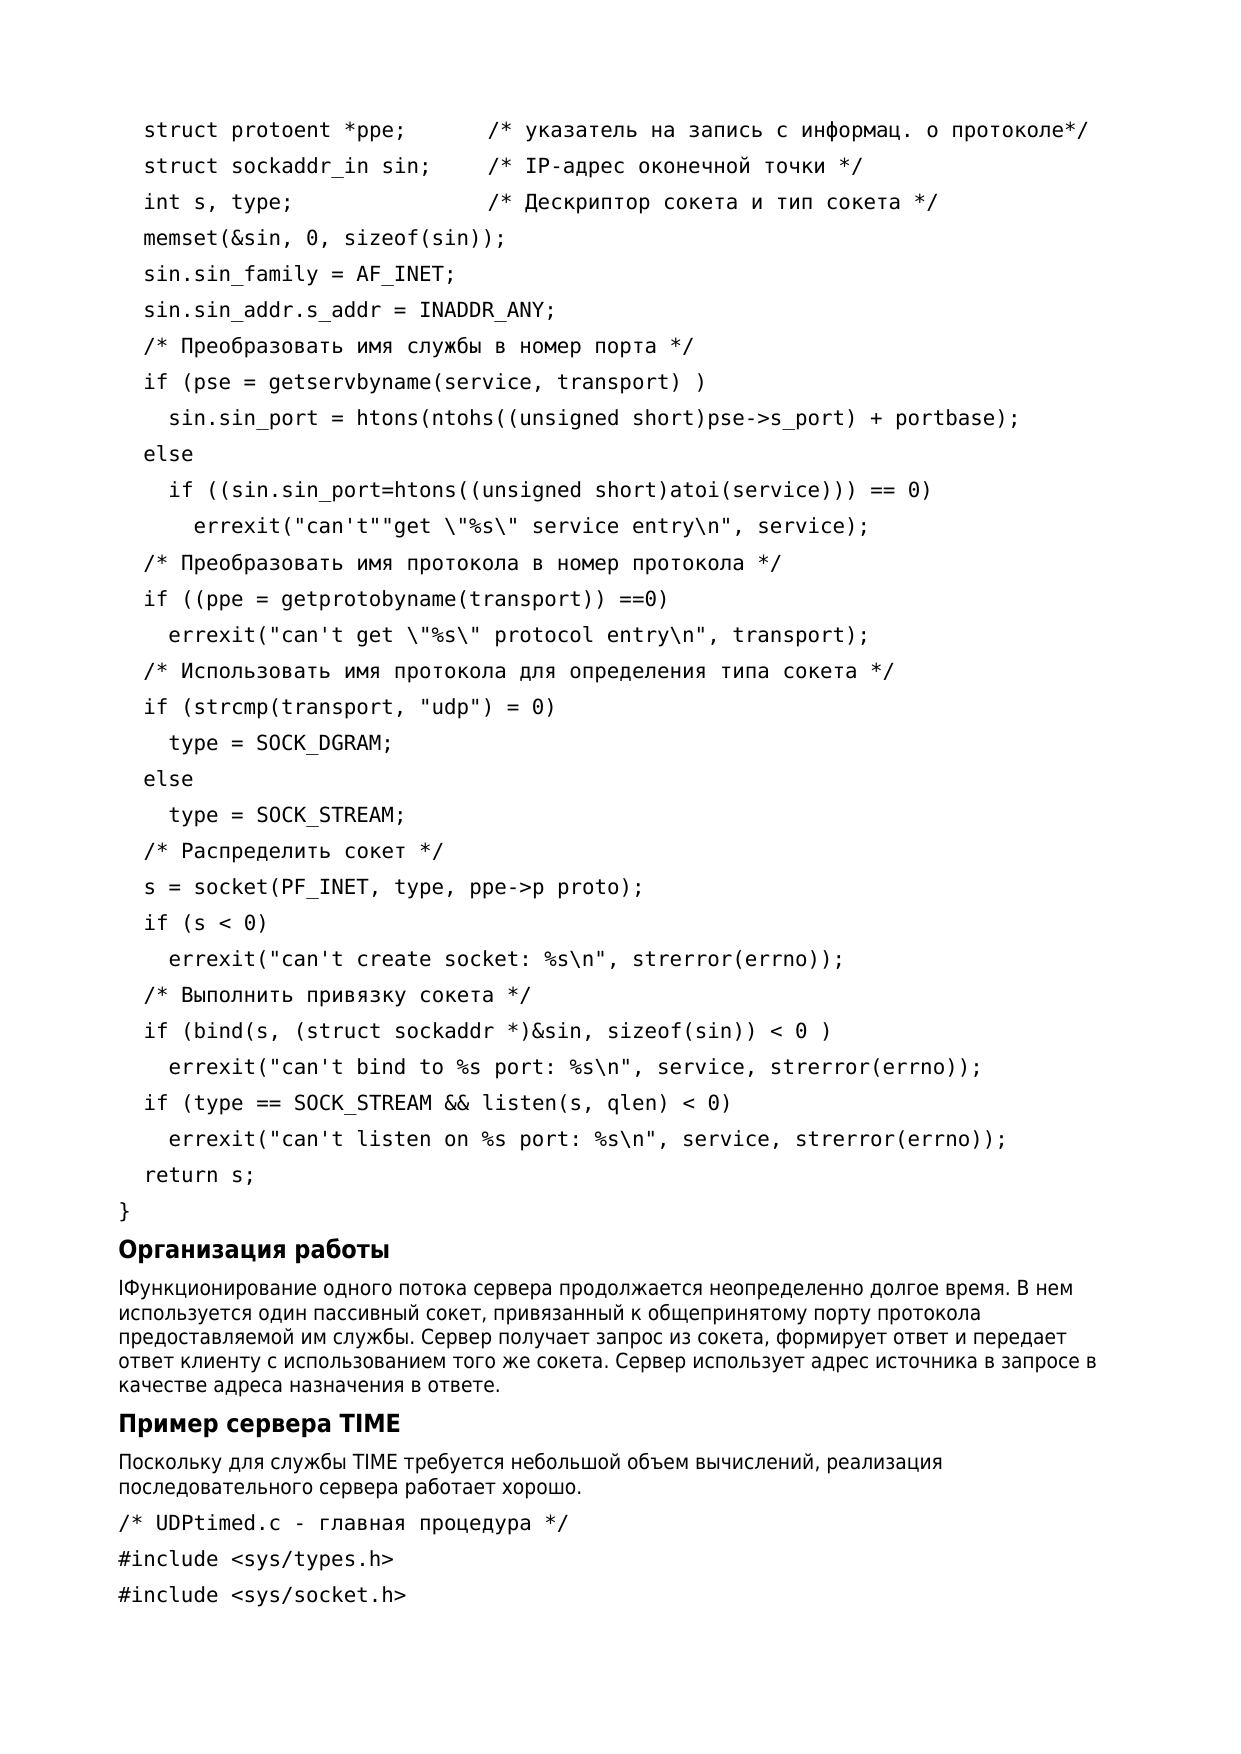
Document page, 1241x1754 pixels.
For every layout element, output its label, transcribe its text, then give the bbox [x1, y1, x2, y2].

text /* UDPtimed.c - главная процедура */ [118, 1511, 1122, 1535]
text sin.sin_port = htons(ntohs((unsigned short)pse->s_port) + portbase); [118, 406, 1122, 431]
text /* Преобразовать имя службы в номер порта */ [118, 334, 1122, 359]
text sin.sin_addr.s_addr = INADDR_ANY; [118, 298, 1122, 323]
text } [118, 1199, 1122, 1224]
text if (type == SOCK_STREAM && listen(s, qlen) < 0) [118, 1091, 1122, 1116]
text errexit("can't get \"%s\" protocol entry\n", transport); [118, 623, 1122, 647]
text else [118, 442, 1122, 467]
text sin.sin_family = AF_INET; [118, 262, 1122, 287]
text Организация работы [118, 1235, 1122, 1264]
text memset(&sin, 0, sizeof(sin)); [118, 226, 1122, 251]
text if ((рре = getprotobyname(transport)) ==0) [118, 587, 1122, 611]
text Поскольку для службы TIME требуется небольшой объем вычислений, реализация последовательного сервера работает хорошо. [118, 1450, 1122, 1499]
text #include <sys/socket.h> [118, 1583, 1122, 1607]
text else [118, 767, 1122, 791]
text Пример сервера TIME [118, 1409, 1122, 1439]
text if (s < 0) [118, 911, 1122, 935]
text type = SOCK_STREAM; [118, 803, 1122, 827]
text /* Преобразовать имя протокола в номер протокола */ [118, 551, 1122, 575]
text /* Выполнить привязку сокета */ [118, 983, 1122, 1007]
text /* Распределить сокет */ [118, 839, 1122, 863]
text errexit("can't bind to %s port: %s\n", service, strerror(errno)); [118, 1055, 1122, 1079]
text type = SOCK_DGRAM; [118, 731, 1122, 755]
text return s; [118, 1163, 1122, 1188]
text int s, type; /* Дескриптор сокета и тип сокета */ [118, 190, 1122, 214]
text struct sockaddr_in sin; /* IP-адрес оконечной точки */ [118, 154, 1122, 178]
text errexit("can't listen on %s port: %s\n", service, strerror(errno)); [118, 1127, 1122, 1152]
text errexit("can't create socket: %s\n", strerror(errno)); [118, 947, 1122, 971]
text if (pse = getservbyname(service, transport) ) [118, 370, 1122, 395]
text struct protoent *ppe; /* указатель на запись с информац. о протоколе*/ [118, 118, 1122, 142]
text IФункционирование одного потока сервера продолжается неопределенно долгое время. В нем используется один пассивный сокет, привязанный к общепринятому порту протокола предоставляемой им службы. Сервер получает запрос из сокета, формирует ответ и передает ответ клиенту с использованием того же сокета. Сервер использует адрес источника в запросе в качестве адреса назначения в ответе. [118, 1276, 1122, 1398]
text if (bind(s, (struct sockaddr *)&sin, sizeof(sin)) < 0 ) [118, 1019, 1122, 1043]
text if (strcmp(transport, "udp") = 0) [118, 695, 1122, 719]
text s = socket(PF_INET, type, ppe->p proto); [118, 875, 1122, 899]
text /* Использовать имя протокола для определения типа сокета */ [118, 659, 1122, 683]
text if ((sin.sin_port=htons((unsigned short)atoi(service))) == 0) [118, 478, 1122, 503]
text #include <sys/types.h> [118, 1547, 1122, 1571]
text errexit("can't""get \"%s\" service entry\n", service); [118, 514, 1122, 539]
